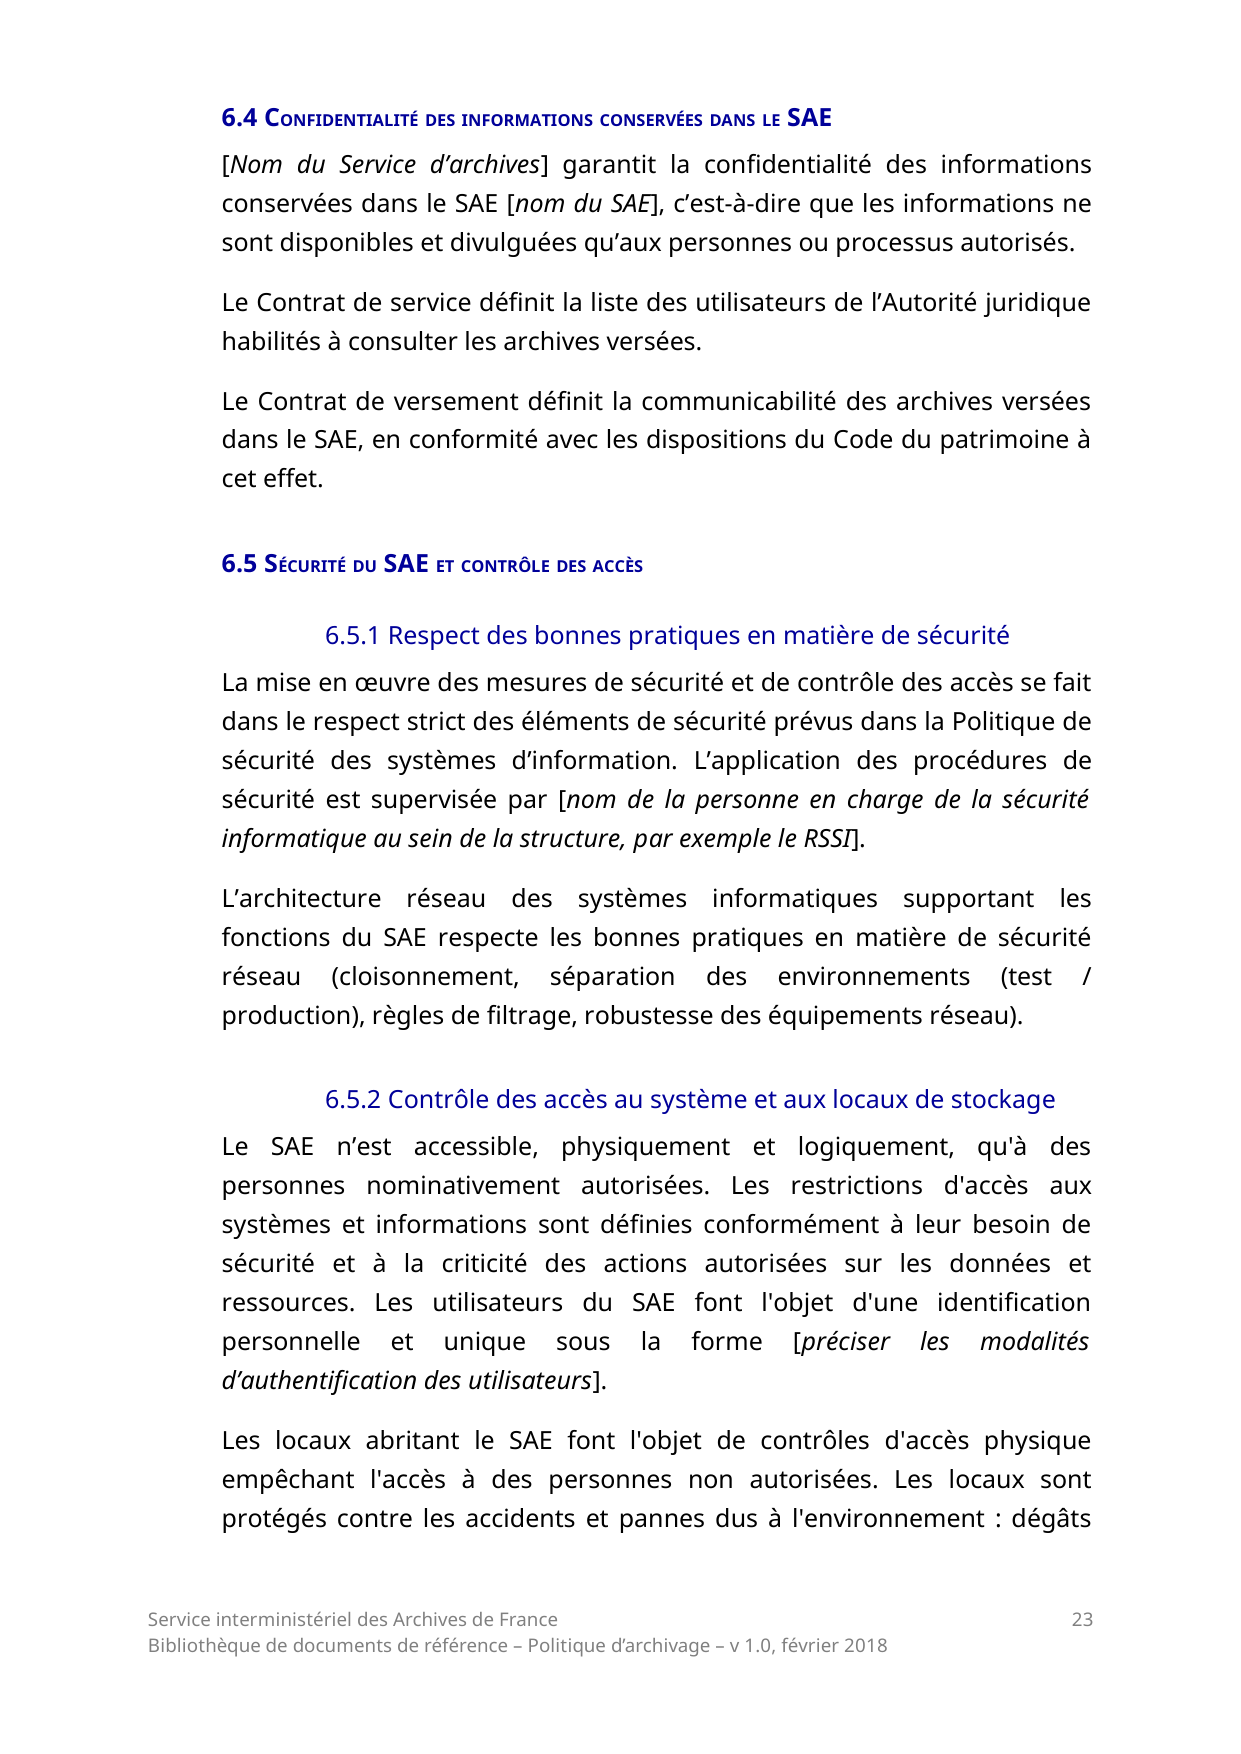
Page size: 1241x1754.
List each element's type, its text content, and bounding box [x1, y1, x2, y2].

text La mise en œuvre des mesures de sécurité et de contrôle des accès se fait dans le respect strict des éléments de sécurité prévus dans la Politique de sécurité des systèmes d’information. L’application des procédures de sécurité est supervisée par [nom de la personne en charge de la sécurité informatique au sein de la structure, par exemple le RSSI]. [221, 665, 1093, 855]
text [Nom du Service d’archives] garantit la confidentialité des informations conservées dans le SAE [nom du SAE], c’est-à-dire que les informations ne sont disponibles et divulguées qu’aux personnes ou processus autorisés. [221, 147, 1093, 259]
subtitle 6.5 Sécurité du SAE et contrôle des accès [221, 546, 1093, 580]
text Le Contrat de service définit la liste des utilisateurs de l’Autorité juridique habilités à consulter les archives versées. [221, 285, 1093, 358]
text Les locaux abritant le SAE font l'objet de contrôles d'accès physique empêchant l'accès à des personnes non autorisées. Les locaux sont protégés contre les accidents et pannes dus à l'environnement : dégâts [221, 1423, 1093, 1535]
text Le SAE n’est accessible, physiquement et logiquement, qu'à des personnes nominativement autorisées. Les restrictions d'accès aux systèmes et informations sont définies conformément à leur besoin de sécurité et à la criticité des actions autorisées sur les données et ressources. Les utilisateurs du SAE font l'objet d'une identification personnelle et unique sous la forme [préciser les modalités d’authentification des utilisateurs]. [221, 1129, 1093, 1397]
subtitle 6.4 Confidentialité des informations conservées dans le SAE [221, 100, 1093, 134]
text Le Contrat de versement définit la communicabilité des archives versées dans le SAE, en conformité avec les dispositions du Code du patrimoine à cet effet. [221, 383, 1093, 495]
subtitle 6.5.1 Respect des bonnes pratiques en matière de sécurité [325, 618, 1093, 652]
subtitle 6.5.2 Contrôle des accès au système et aux locaux de stockage [325, 1082, 1093, 1116]
text L’architecture réseau des systèmes informatiques supportant les fonctions du SAE respecte les bonnes pratiques en matière de sécurité réseau (cloisonnement, séparation des environnements (test / production), règles de filtrage, robustesse des équipements réseau). [221, 881, 1093, 1032]
